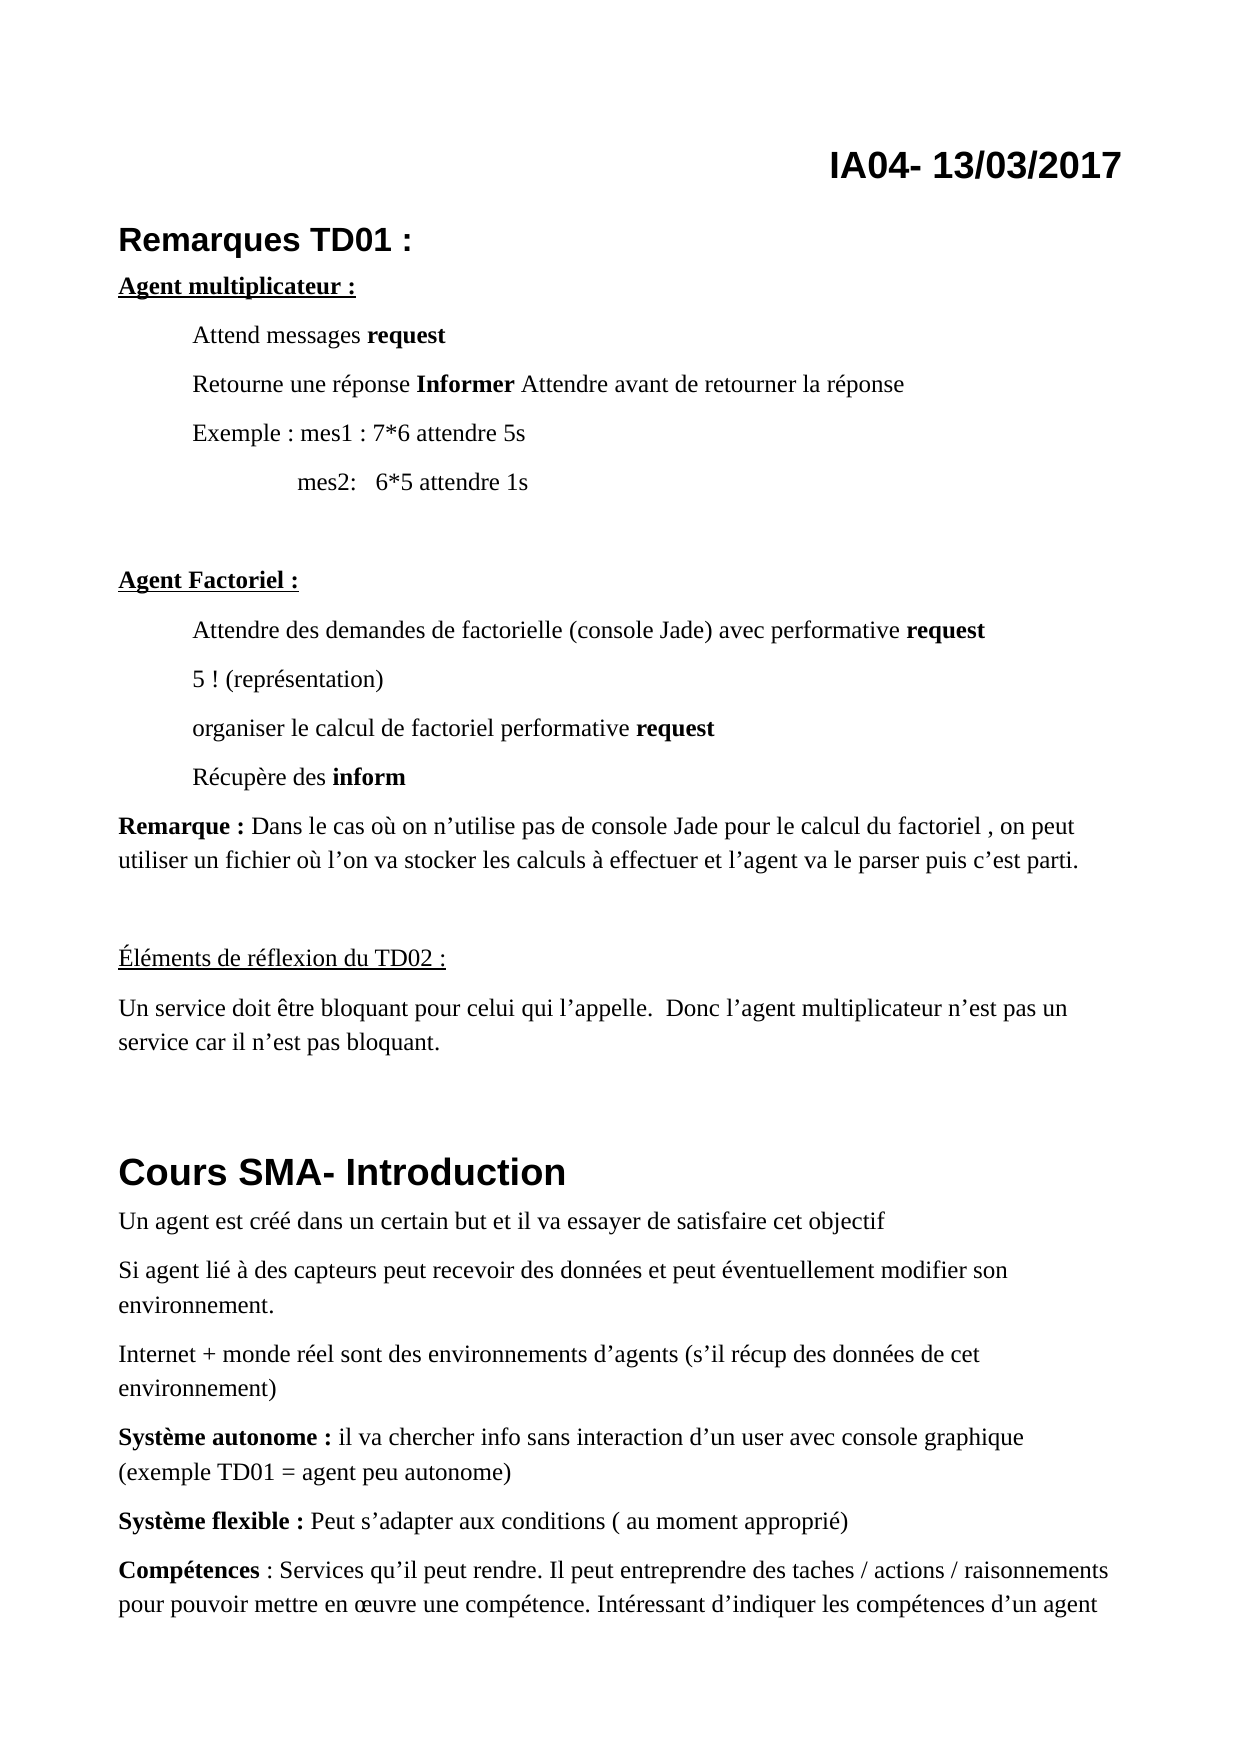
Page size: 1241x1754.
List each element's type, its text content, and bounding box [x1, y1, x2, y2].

text Système autonome : il va chercher info sans interaction d’un user avec console graphique (exemple TD01 = agent peu autonome) [118, 1422, 1122, 1486]
text Attend messages request [118, 320, 1122, 349]
text Agent Factoriel : [118, 566, 1122, 594]
text organiser le calcul de factoriel performative request [118, 713, 1122, 742]
text Remarque : Dans le cas où on n’utilise pas de console Jade pour le calcul du factoriel , on peut utiliser un fichier où l’on va stocker les calculs à effectuer et l’agent va le parser puis c’est parti. [118, 811, 1122, 874]
text Agent multiplicateur : [118, 271, 1122, 300]
text Récupère des inform [118, 762, 1122, 791]
text Internet + monde réel sont des environnements d’agents (s’il récup des données de cet environnement) [118, 1339, 1122, 1402]
text 5 ! (représentation) [118, 664, 1122, 692]
text Si agent lié à des capteurs peut recevoir des données et peut éventuellement modifier son environnement. [118, 1255, 1122, 1319]
text Éléments de réflexion du TD02 : [118, 943, 1122, 972]
text Système flexible : Peut s’adapter aux conditions ( au moment approprié) [118, 1506, 1122, 1535]
subtitle Remarques TD01 : [118, 220, 1122, 259]
subtitle Cours SMA- Introduction [118, 1150, 1122, 1194]
text Exemple : mes1 : 7*6 attendre 5s [118, 418, 1122, 447]
text mes2: 6*5 attendre 1s [118, 467, 1122, 496]
subtitle IA04- 13/03/2017 [118, 143, 1122, 187]
text Attendre des demandes de factorielle (console Jade) avec performative request [118, 615, 1122, 643]
text Un service doit être bloquant pour celui qui l’appelle. Donc l’agent multiplicateur n’est pas un service car il n’est pas bloquant. [118, 993, 1122, 1056]
text Retourne une réponse Informer Attendre avant de retourner la réponse [118, 369, 1122, 398]
text Un agent est créé dans un certain but et il va essayer de satisfaire cet objectif [118, 1206, 1122, 1235]
text Compétences : Services qu’il peut rendre. Il peut entreprendre des taches / actions / raisonnements pour pouvoir mettre en œuvre une compétence. Intéressant d’indiquer les compétences d’un agent [118, 1555, 1122, 1618]
